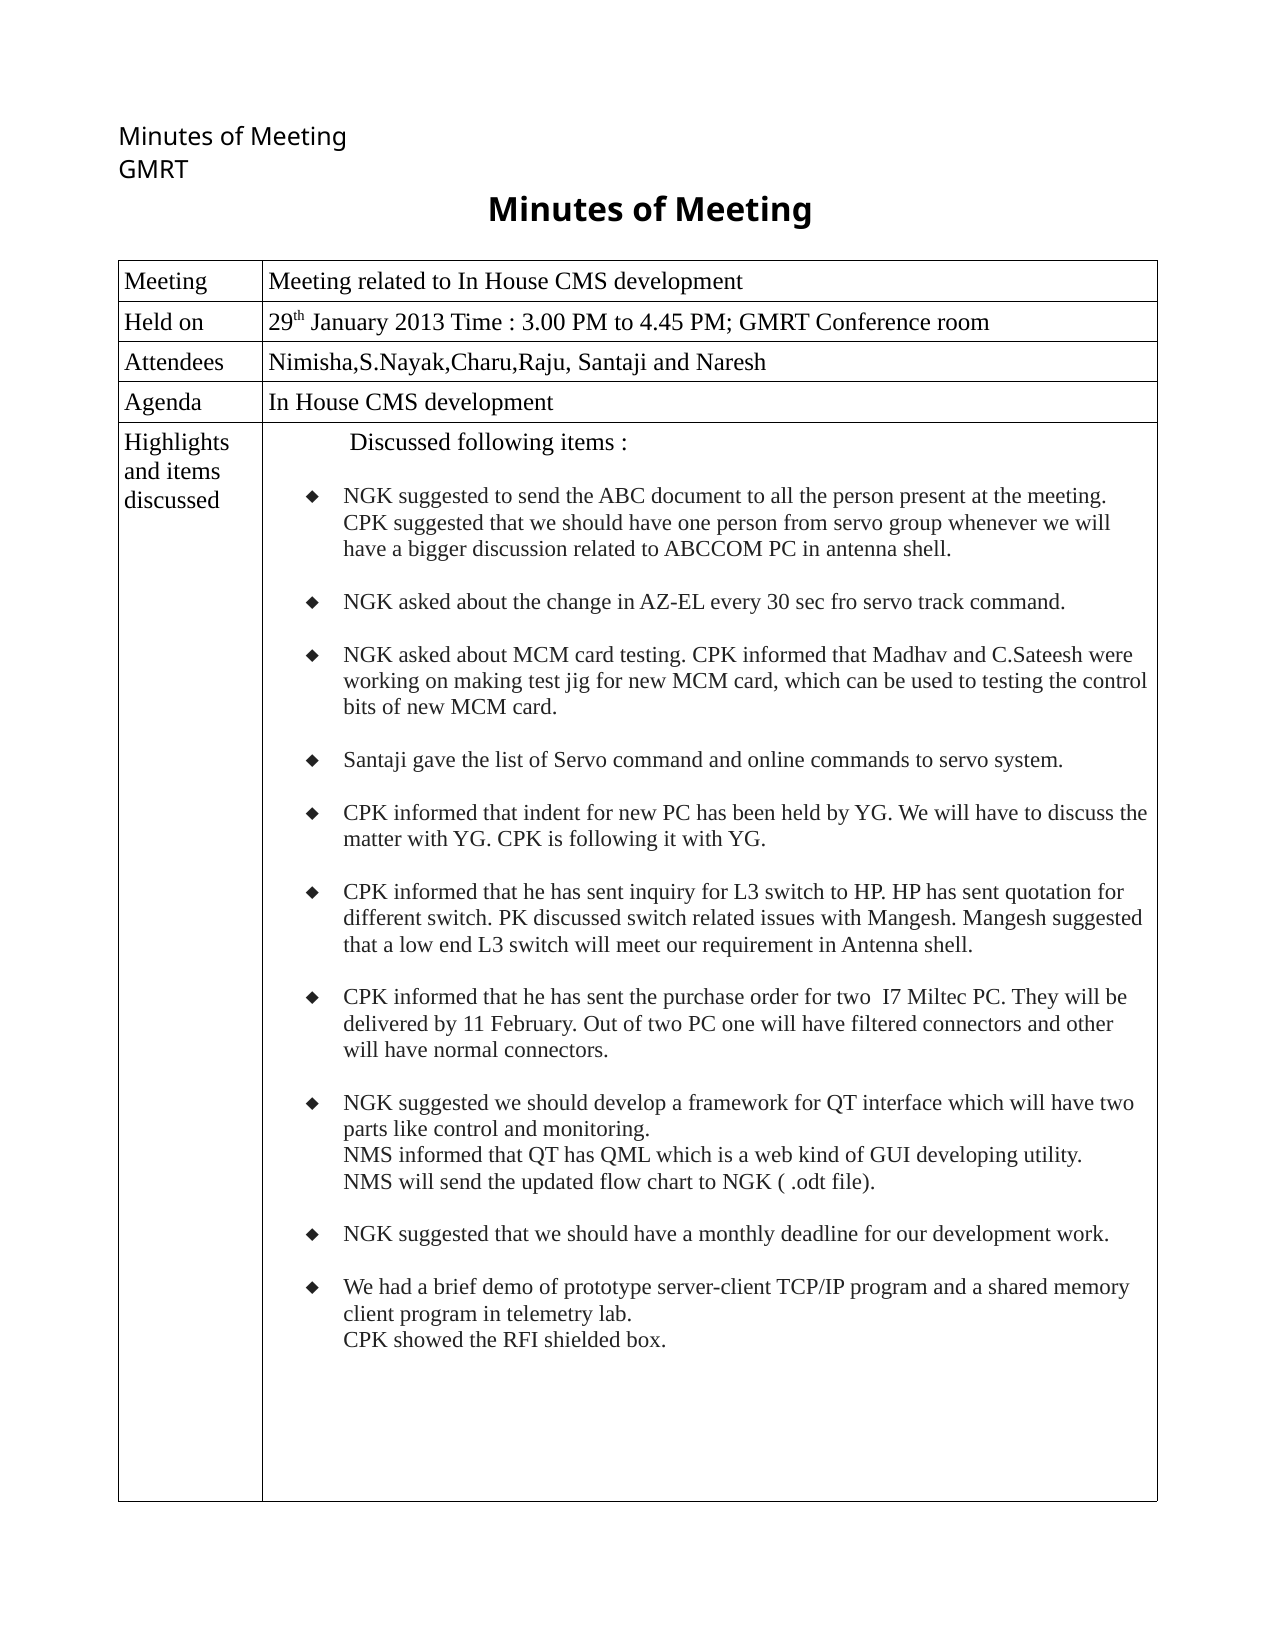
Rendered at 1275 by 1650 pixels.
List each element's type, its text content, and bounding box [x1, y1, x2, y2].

table_cell 29th January 2013 Time : 3.00 PM to 4.45 PM; GMRT Conference room [263, 302, 1157, 341]
table_cell Nimisha,S.Nayak,Charu,Raju, Santaji and Naresh [263, 342, 1157, 381]
table_header Meeting [119, 261, 262, 301]
table_cell Held on [119, 302, 262, 341]
text Minutes of Meeting [118, 186, 1157, 232]
text GMRT [118, 152, 1157, 186]
table_cell Discussed following items : NGK suggested to send the ABC document to all the person present at the meeting. CPK suggested that we should have one person from servo group whenever we will have a bigger discussion related to ABCCOM PC in antenna shell. NGK asked about the change in AZ-EL every 30 sec fro servo track command. NGK asked about MCM card testing. CPK informed that Madhav and C.Sateesh were working on making test jig for new MCM card, which can be used to testing the control bits of new MCM card. Santaji gave the list of Servo command and online commands to servo system. CPK informed that indent for new PC has been held by YG. We will have to discuss the matter with YG. CPK is following it with YG. CPK informed that he has sent inquiry for L3 switch to HP. HP has sent quotation for different switch. PK discussed switch related issues with Mangesh. Mangesh suggested that a low end L3 switch will meet our requirement in Antenna shell. CPK informed that he has sent the purchase order for two I7 Miltec PC. They will be delivered by 11 February. Out of two PC one will have filtered connectors and other will have normal connectors. NGK suggested we should develop a framework for QT interface which will have two parts like control and monitoring. NMS informed that QT has QML which is a web kind of GUI developing utility. NMS will send the updated flow chart to NGK ( .odt file). NGK suggested that we should have a monthly deadline for our development work. We had a brief demo of prototype server-client TCP/IP program and a shared memory client program in telemetry lab. CPK showed the RFI shielded box. [263, 423, 1157, 1501]
table_cell Agenda [119, 382, 262, 422]
table_cell In House CMS development [263, 382, 1157, 422]
table_cell Attendees [119, 342, 262, 381]
table_cell Highlights and items discussed [119, 423, 262, 1501]
text Minutes of Meeting [118, 118, 1157, 152]
table_header Meeting related to In House CMS development [263, 261, 1157, 301]
